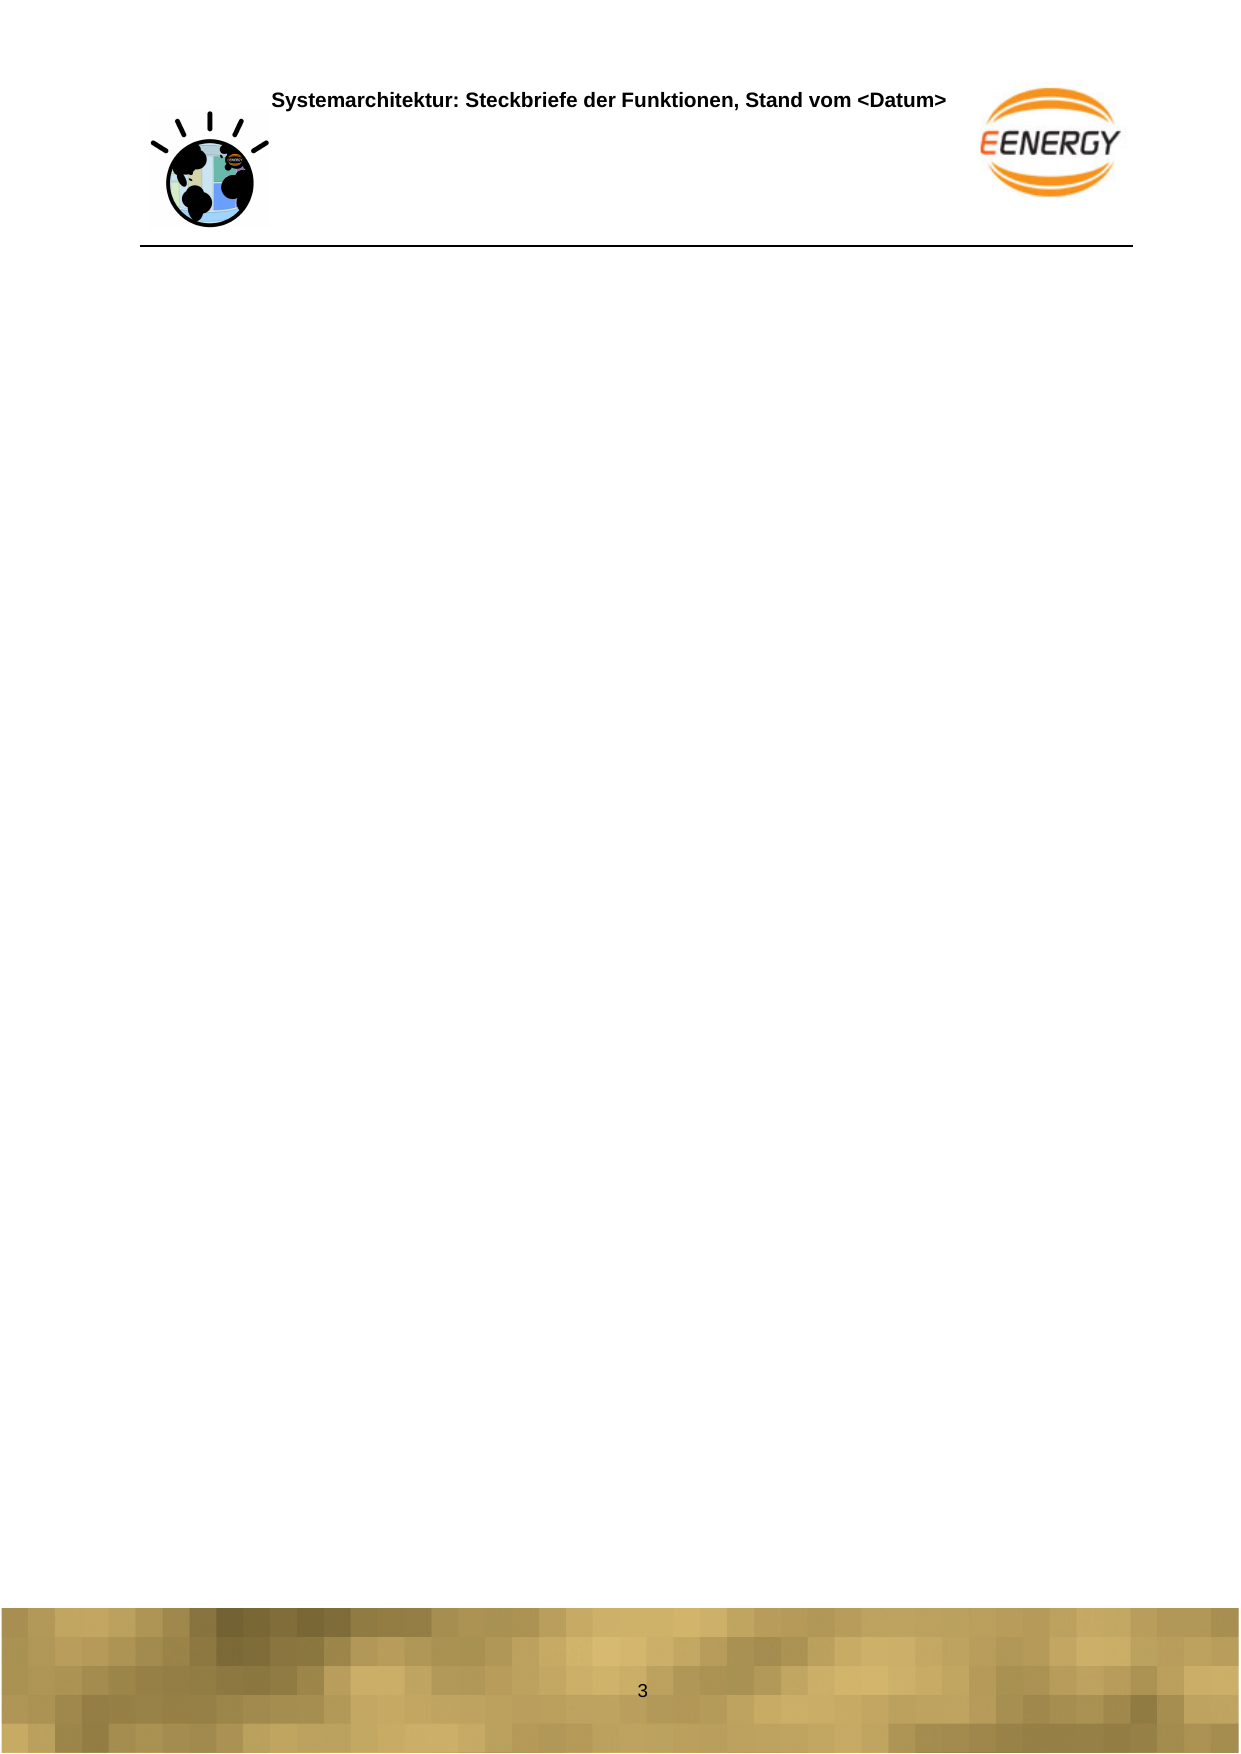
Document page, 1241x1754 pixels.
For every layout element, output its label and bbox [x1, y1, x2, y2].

picture [149, 108, 270, 229]
picture [1, 1608, 1239, 1753]
picture [966, 77, 1135, 198]
